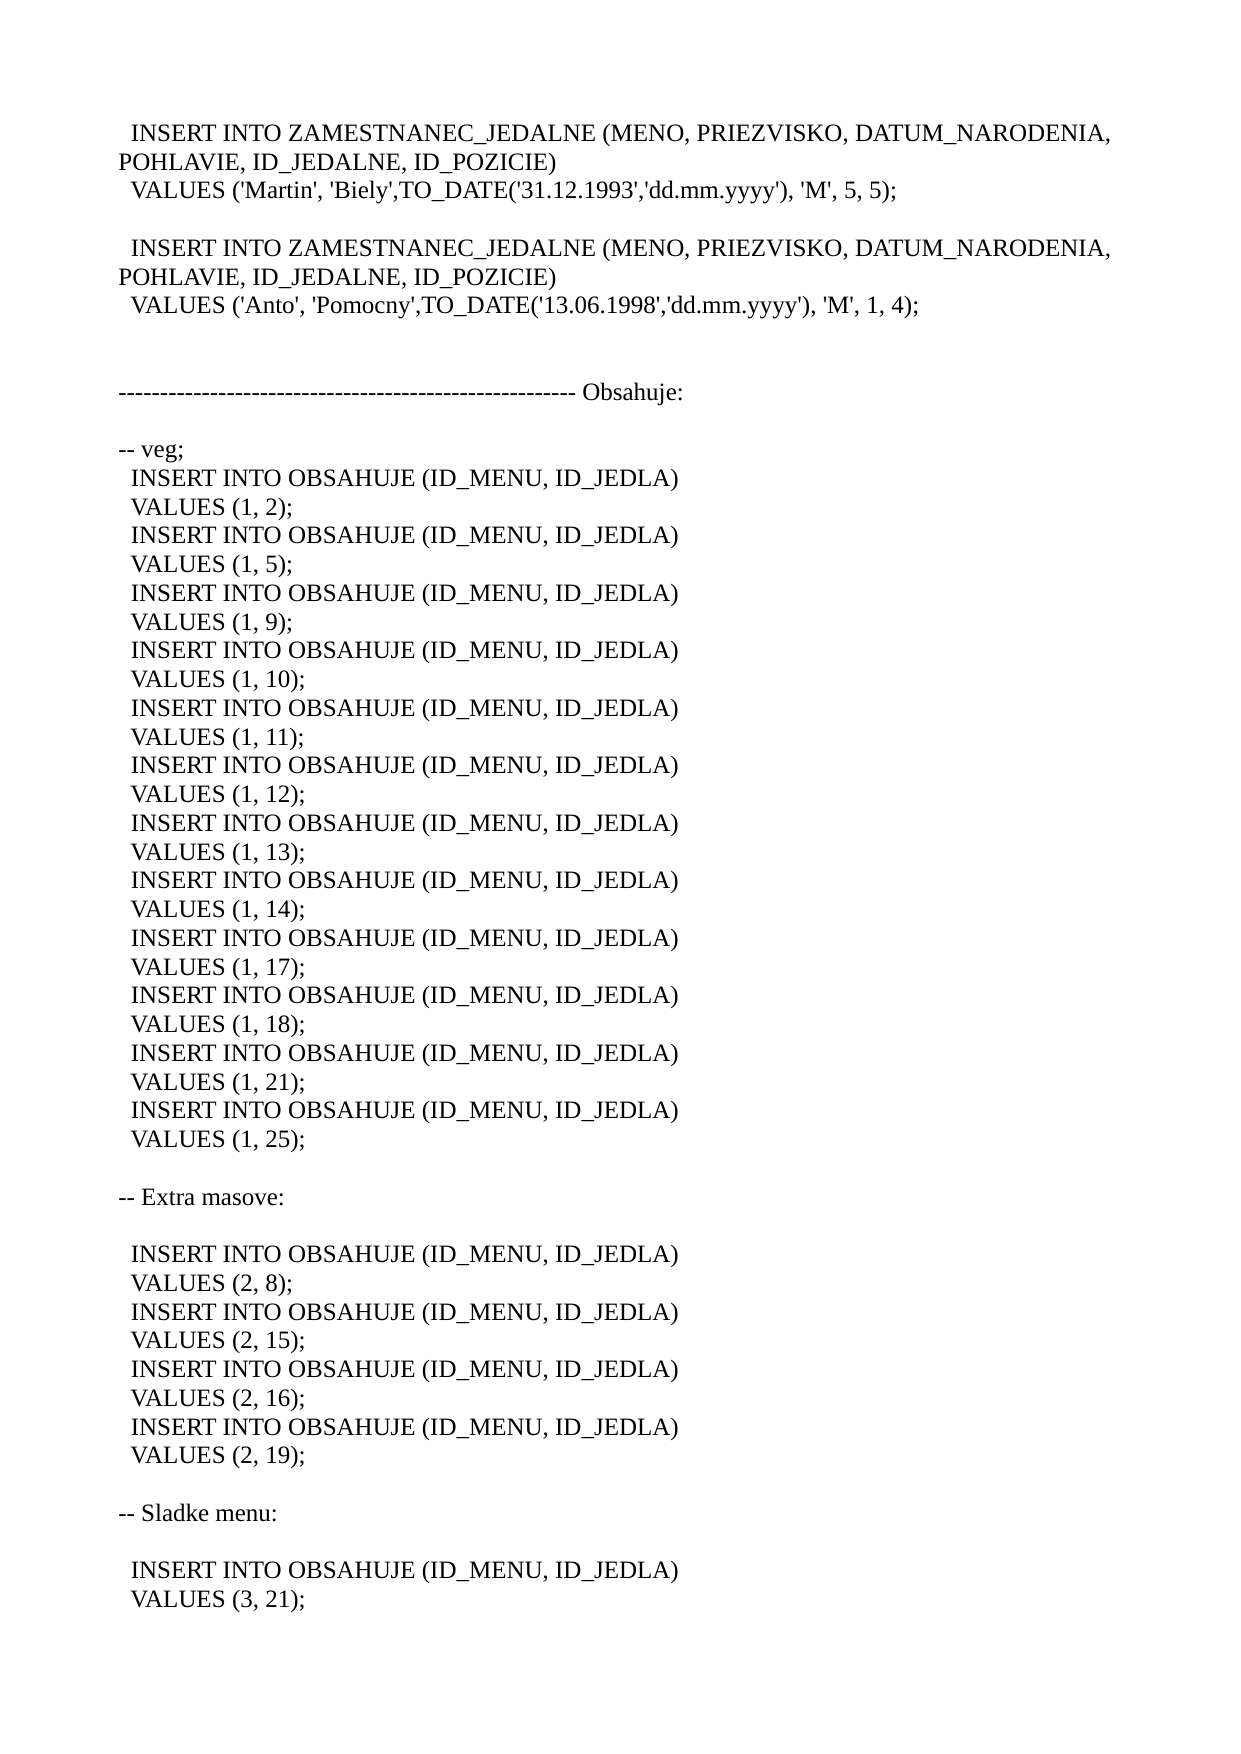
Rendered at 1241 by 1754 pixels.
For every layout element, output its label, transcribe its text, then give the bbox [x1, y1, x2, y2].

text INSERT INTO OBSAHUJE (ID_MENU, ID_JEDLA) [118, 1354, 1122, 1383]
text VALUES (1, 5); [118, 549, 1122, 578]
text VALUES (1, 14); [118, 894, 1122, 923]
text INSERT INTO OBSAHUJE (ID_MENU, ID_JEDLA) [118, 808, 1122, 837]
text VALUES (2, 16); [118, 1383, 1122, 1412]
text INSERT INTO OBSAHUJE (ID_MENU, ID_JEDLA) [118, 981, 1122, 1009]
text VALUES (1, 17); [118, 952, 1122, 981]
text INSERT INTO OBSAHUJE (ID_MENU, ID_JEDLA) [118, 1556, 1122, 1584]
text VALUES (1, 13); [118, 837, 1122, 866]
text VALUES (1, 9); [118, 607, 1122, 636]
text -- Extra masove: [118, 1182, 1122, 1211]
text INSERT INTO OBSAHUJE (ID_MENU, ID_JEDLA) [118, 923, 1122, 952]
text VALUES (1, 12); [118, 779, 1122, 808]
text VALUES (2, 19); [118, 1441, 1122, 1469]
text VALUES ('Anto', 'Pomocny',TO_DATE('13.06.1998','dd.mm.yyyy'), 'M', 1, 4); [118, 291, 1122, 319]
text VALUES (2, 8); [118, 1268, 1122, 1297]
text INSERT INTO OBSAHUJE (ID_MENU, ID_JEDLA) [118, 463, 1122, 492]
text VALUES (1, 2); [118, 492, 1122, 521]
text INSERT INTO OBSAHUJE (ID_MENU, ID_JEDLA) [118, 578, 1122, 607]
text INSERT INTO OBSAHUJE (ID_MENU, ID_JEDLA) [118, 693, 1122, 722]
text INSERT INTO ZAMESTNANEC_JEDALNE (MENO, PRIEZVISKO, DATUM_NARODENIA, POHLAVIE, ID_JEDALNE, ID_POZICIE) [118, 118, 1122, 176]
text -- veg; [118, 434, 1122, 463]
text INSERT INTO OBSAHUJE (ID_MENU, ID_JEDLA) [118, 866, 1122, 894]
text INSERT INTO OBSAHUJE (ID_MENU, ID_JEDLA) [118, 1096, 1122, 1124]
text INSERT INTO OBSAHUJE (ID_MENU, ID_JEDLA) [118, 1412, 1122, 1441]
text VALUES (1, 10); [118, 664, 1122, 693]
text VALUES (2, 15); [118, 1326, 1122, 1354]
text INSERT INTO ZAMESTNANEC_JEDALNE (MENO, PRIEZVISKO, DATUM_NARODENIA, POHLAVIE, ID_JEDALNE, ID_POZICIE) [118, 233, 1122, 291]
text INSERT INTO OBSAHUJE (ID_MENU, ID_JEDLA) [118, 1297, 1122, 1326]
text VALUES (1, 11); [118, 722, 1122, 751]
text INSERT INTO OBSAHUJE (ID_MENU, ID_JEDLA) [118, 636, 1122, 664]
text VALUES (3, 21); [118, 1584, 1122, 1613]
text VALUES ('Martin', 'Biely',TO_DATE('31.12.1993','dd.mm.yyyy'), 'M', 5, 5); [118, 176, 1122, 204]
text VALUES (1, 21); [118, 1067, 1122, 1096]
text INSERT INTO OBSAHUJE (ID_MENU, ID_JEDLA) [118, 751, 1122, 779]
text INSERT INTO OBSAHUJE (ID_MENU, ID_JEDLA) [118, 521, 1122, 549]
text INSERT INTO OBSAHUJE (ID_MENU, ID_JEDLA) [118, 1239, 1122, 1268]
text INSERT INTO OBSAHUJE (ID_MENU, ID_JEDLA) [118, 1038, 1122, 1067]
text -- Sladke menu: [118, 1498, 1122, 1527]
text VALUES (1, 18); [118, 1009, 1122, 1038]
text ------------------------------------------------------- Obsahuje: [118, 377, 1122, 406]
text VALUES (1, 25); [118, 1124, 1122, 1153]
